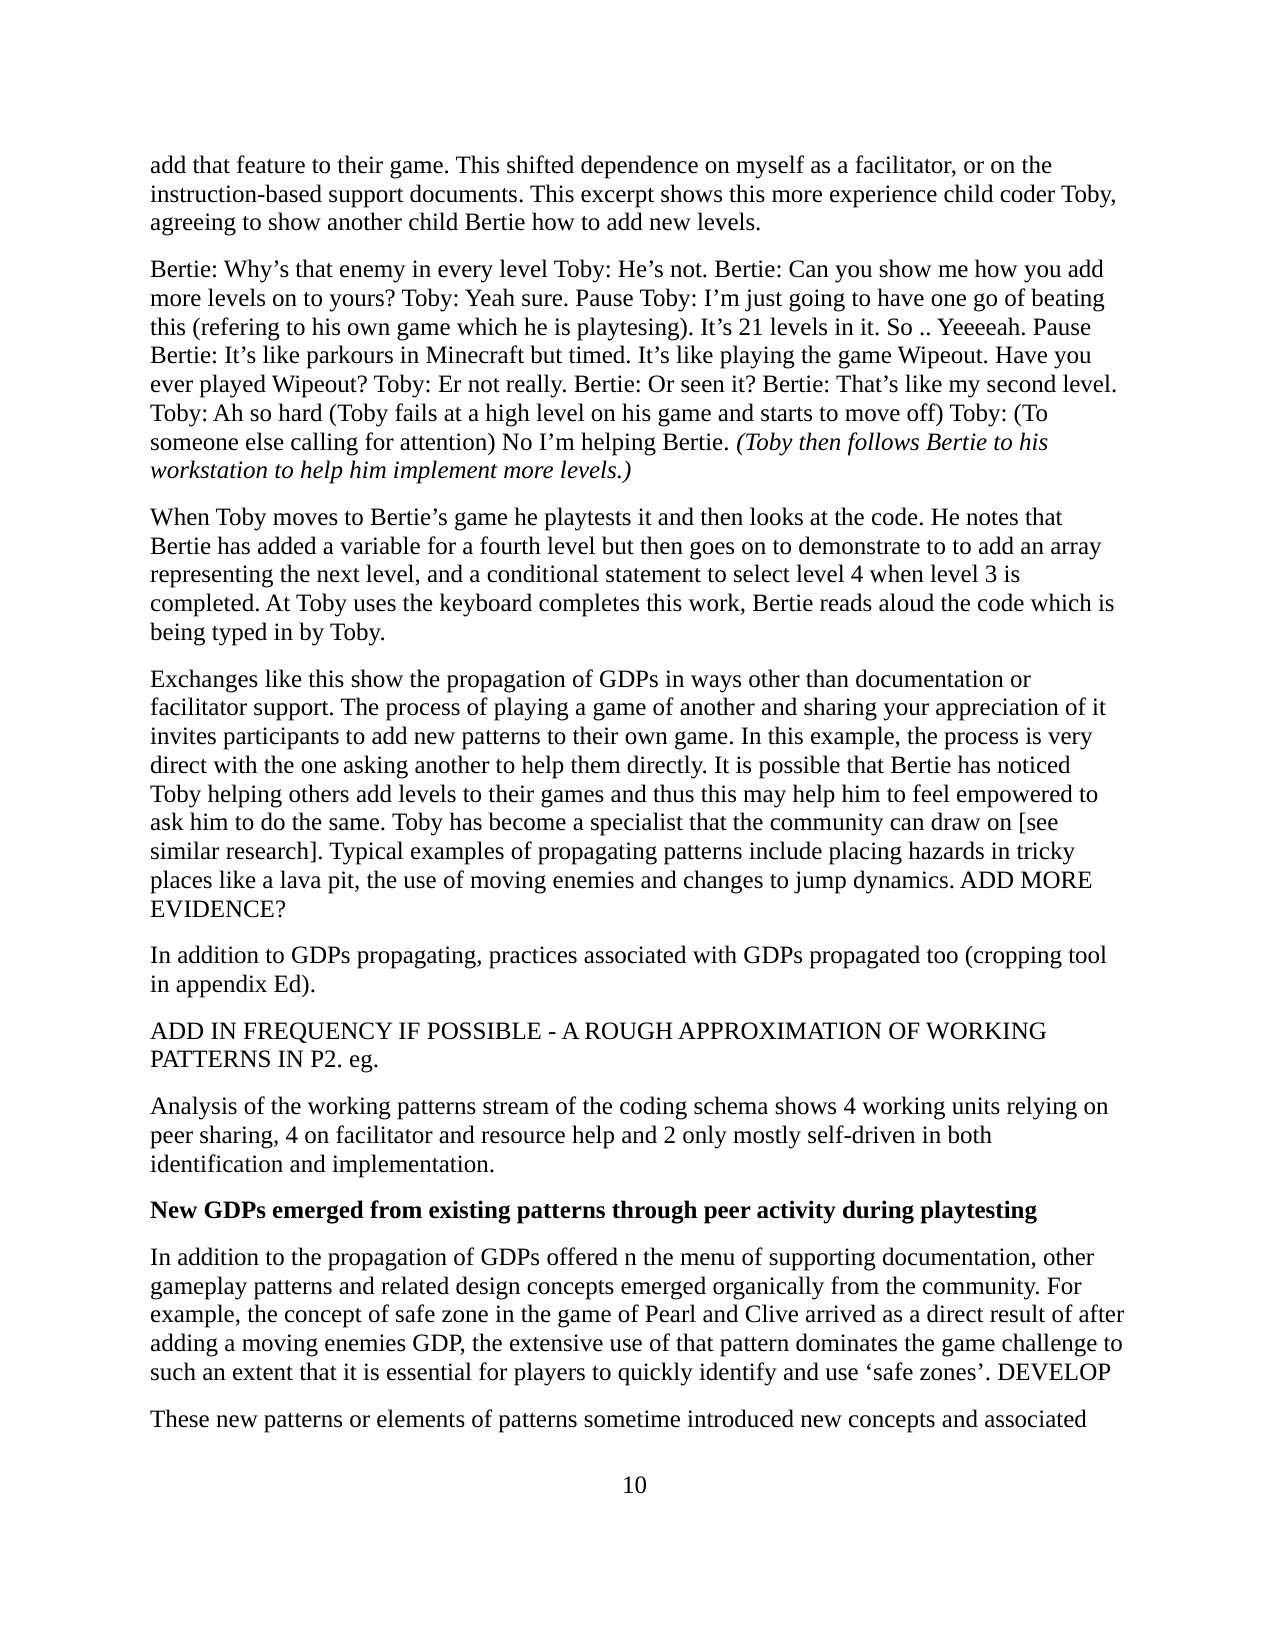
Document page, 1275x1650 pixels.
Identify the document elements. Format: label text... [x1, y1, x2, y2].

text In addition to the propagation of GDPs offered n the menu of supporting documentation, other gameplay patterns and related design concepts emerged organically from the community. For example, the concept of safe zone in the game of Pearl and Clive arrived as a direct result of after adding a moving enemies GDP, the extensive use of that pattern dominates the game challenge to such an extent that it is essential for players to quickly identify and use ‘safe zones’. DEVELOP [150, 1242, 1125, 1386]
text These new patterns or elements of patterns sometime introduced new concepts and associated [150, 1404, 1125, 1432]
text When Toby moves to Bertie’s game he playtests it and then looks at the code. He notes that Bertie has added a variable for a fourth level but then goes on to demonstrate to to add an array representing the next level, and a conditional statement to select level 4 when level 3 is completed. At Toby uses the keyboard completes this work, Bertie reads aloud the code which is being typed in by Toby. [150, 502, 1125, 646]
text New GDPs emerged from existing patterns through peer activity during playtesting [150, 1195, 1125, 1224]
text ADD IN FREQUENCY IF POSSIBLE - A ROUGH APPROXIMATION OF WORKING PATTERNS IN P2. eg. [150, 1016, 1125, 1073]
text Bertie: Why’s that enemy in every level Toby: He’s not. Bertie: Can you show me how you add more levels on to yours? Toby: Yeah sure. Pause Toby: I’m just going to have one go of beating this (refering to his own game which he is playtesing). It’s 21 levels in it. So .. Yeeeeah. Pause Bertie: It’s like parkours in Minecraft but timed. It’s like playing the game Wipeout. Have you ever played Wipeout? Toby: Er not really. Bertie: Or seen it? Bertie: That’s like my second level. Toby: Ah so hard (Toby fails at a high level on his game and starts to move off) Toby: (To someone else calling for attention) No I’m helping Bertie. (Toby then follows Bertie to his workstation to help him implement more levels.) [150, 254, 1125, 484]
text Analysis of the working patterns stream of the coding schema shows 4 working units relying on peer sharing, 4 on facilitator and resource help and 2 only mostly self-driven in both identification and implementation. [150, 1091, 1125, 1177]
text Exchanges like this show the propagation of GDPs in ways other than documentation or facilitator support. The process of playing a game of another and sharing your appreciation of it invites participants to add new patterns to their own game. In this example, the process is very direct with the one asking another to help them directly. It is possible that Bertie has noticed Toby helping others add levels to their games and thus this may help him to feel empowered to ask him to do the same. Toby has become a specialist that the community can draw on [see similar research]. Typical examples of propagating patterns include placing hazards in tricky places like a lava pit, the use of moving enemies and changes to jump dynamics. ADD MORE EVIDENCE? [150, 664, 1125, 922]
text In addition to GDPs propagating, practices associated with GDPs propagated too (cropping tool in appendix Ed). [150, 940, 1125, 998]
text add that feature to their game. This shifted dependence on myself as a facilitator, or on the instruction-based support documents. This excerpt shows this more experience child coder Toby, agreeing to show another child Bertie how to add new levels. [150, 150, 1125, 236]
